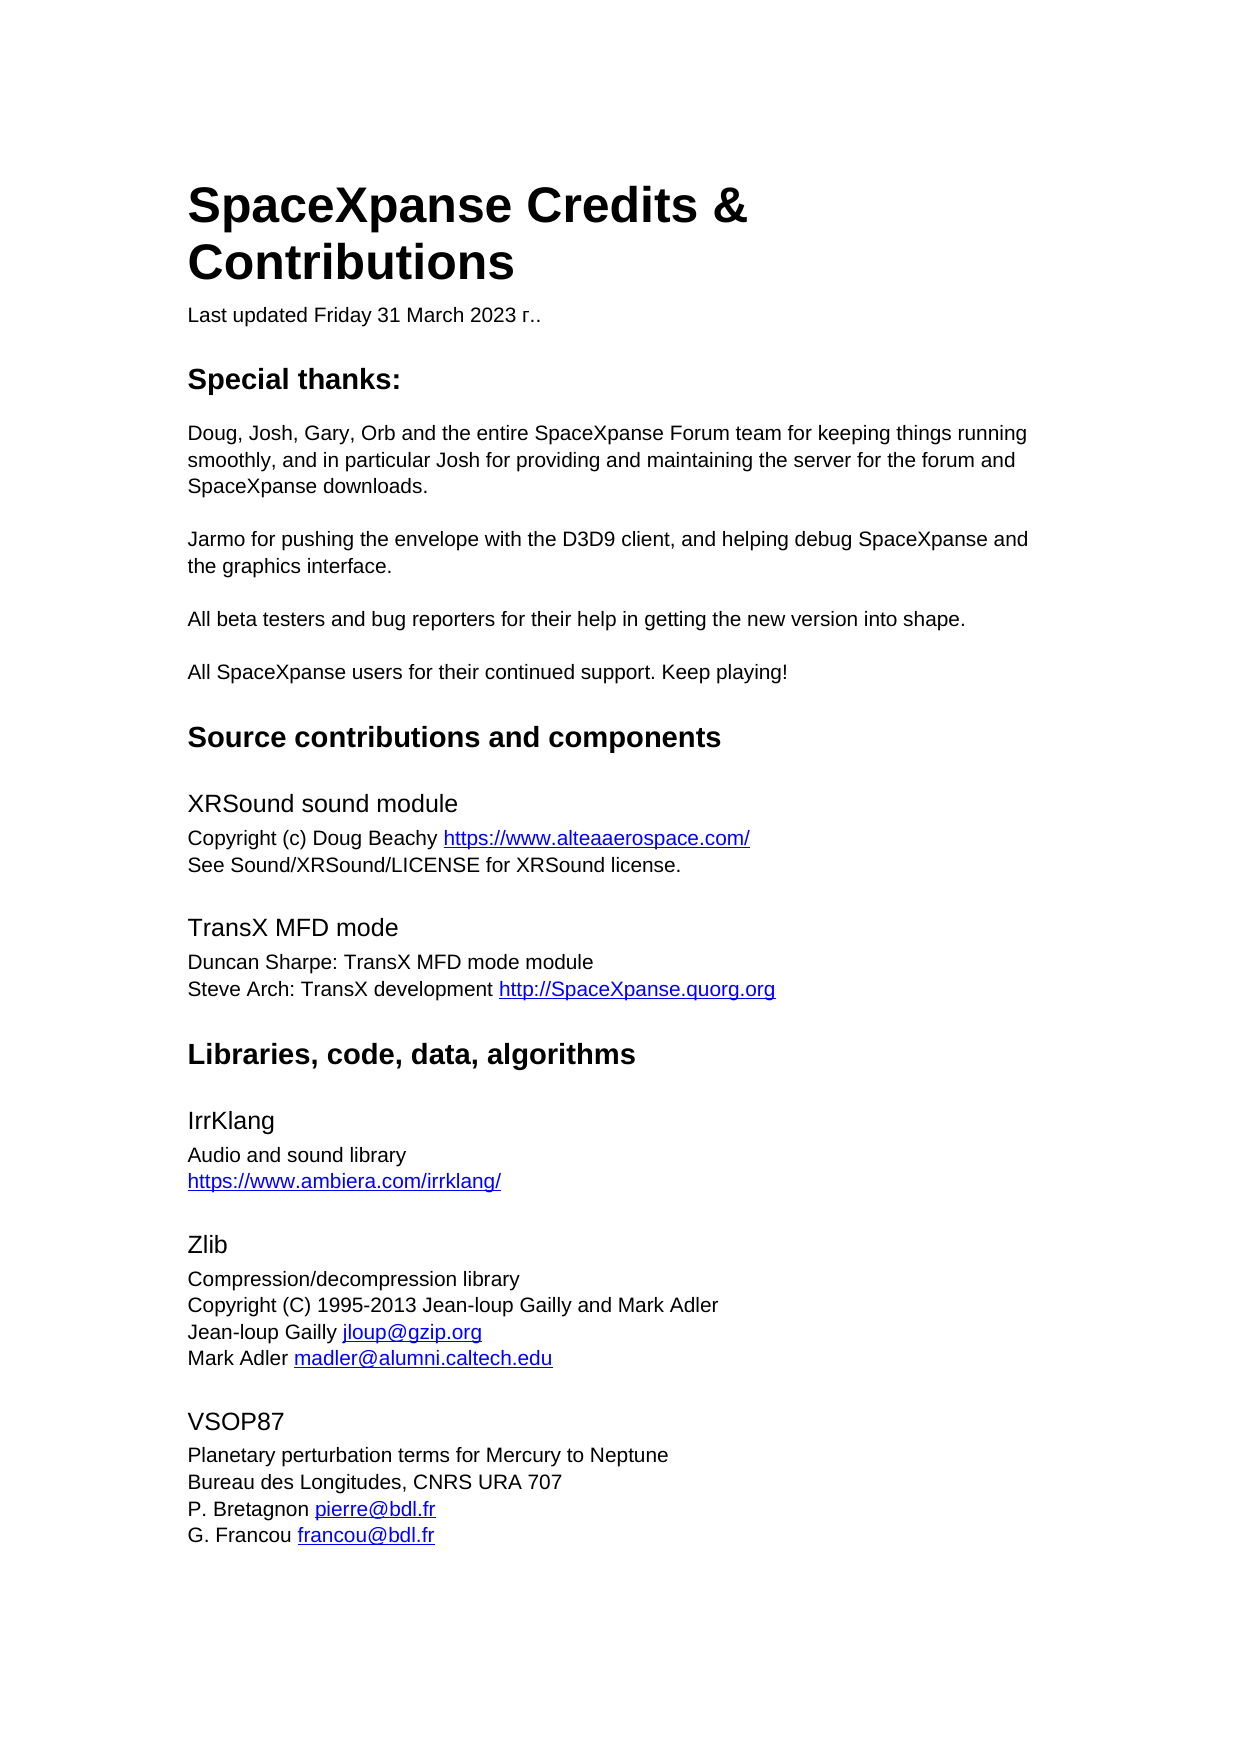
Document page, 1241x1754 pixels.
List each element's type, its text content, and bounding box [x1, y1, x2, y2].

text Mark Adler madler@alumni.caltech.edu [187, 1344, 1053, 1371]
text https://www.ambiera.com/irrklang/ [187, 1168, 1053, 1194]
text Bureau des Longitudes, CNRS URA 707 [187, 1468, 1053, 1495]
text All SpaceXpanse users for their continued support. Keep playing! [187, 658, 1053, 685]
text See Sound/XRSound/LICENSE for XRSound license. [187, 851, 1053, 878]
subtitle VSOP87 [187, 1406, 1053, 1435]
text All beta testers and bug reporters for their help in getting the new version into shape. [187, 605, 1053, 632]
text Planetary perturbation terms for Mercury to Neptune [187, 1442, 1053, 1468]
text G. Francou francou@bdl.fr [187, 1521, 1053, 1548]
text Copyright (C) 1995-2013 Jean-loup Gailly and Mark Adler [187, 1291, 1053, 1318]
subtitle XRSound sound module [187, 789, 1053, 818]
text Duncan Sharpe: TransX MFD mode module [187, 948, 1053, 975]
text Copyright (c) Doug Beachy https://www.alteaaerospace.com/ [187, 824, 1053, 851]
text Jean-loup Gailly jloup@gzip.org [187, 1318, 1053, 1344]
text Compression/decompression library [187, 1265, 1053, 1291]
title SpaceXpanse Credits & Contributions [187, 175, 1053, 290]
text Steve Arch: TransX development http://SpaceXpanse.quorg.org [187, 975, 1053, 1001]
subtitle IrrKlang [187, 1106, 1053, 1134]
text P. Bretagnon pierre@bdl.fr [187, 1495, 1053, 1521]
subtitle TransX MFD mode [187, 913, 1053, 942]
text Audio and sound library [187, 1141, 1053, 1168]
text Jarmo for pushing the envelope with the D3D9 client, and helping debug SpaceXpanse and the graphics interface. [187, 526, 1053, 579]
subtitle Source contributions and components [187, 720, 1053, 754]
subtitle Special thanks: [187, 362, 1053, 395]
subtitle Libraries, code, data, algorithms [187, 1037, 1053, 1070]
text Last updated 31 March 2023. [187, 302, 1053, 326]
subtitle Zlib [187, 1229, 1053, 1258]
text Doug, Josh, Gary, Orb and the entire SpaceXpanse Forum team for keeping things running smoothly, and in particular Josh for providing and maintaining the server for the forum and SpaceXpanse downloads. [187, 419, 1053, 499]
